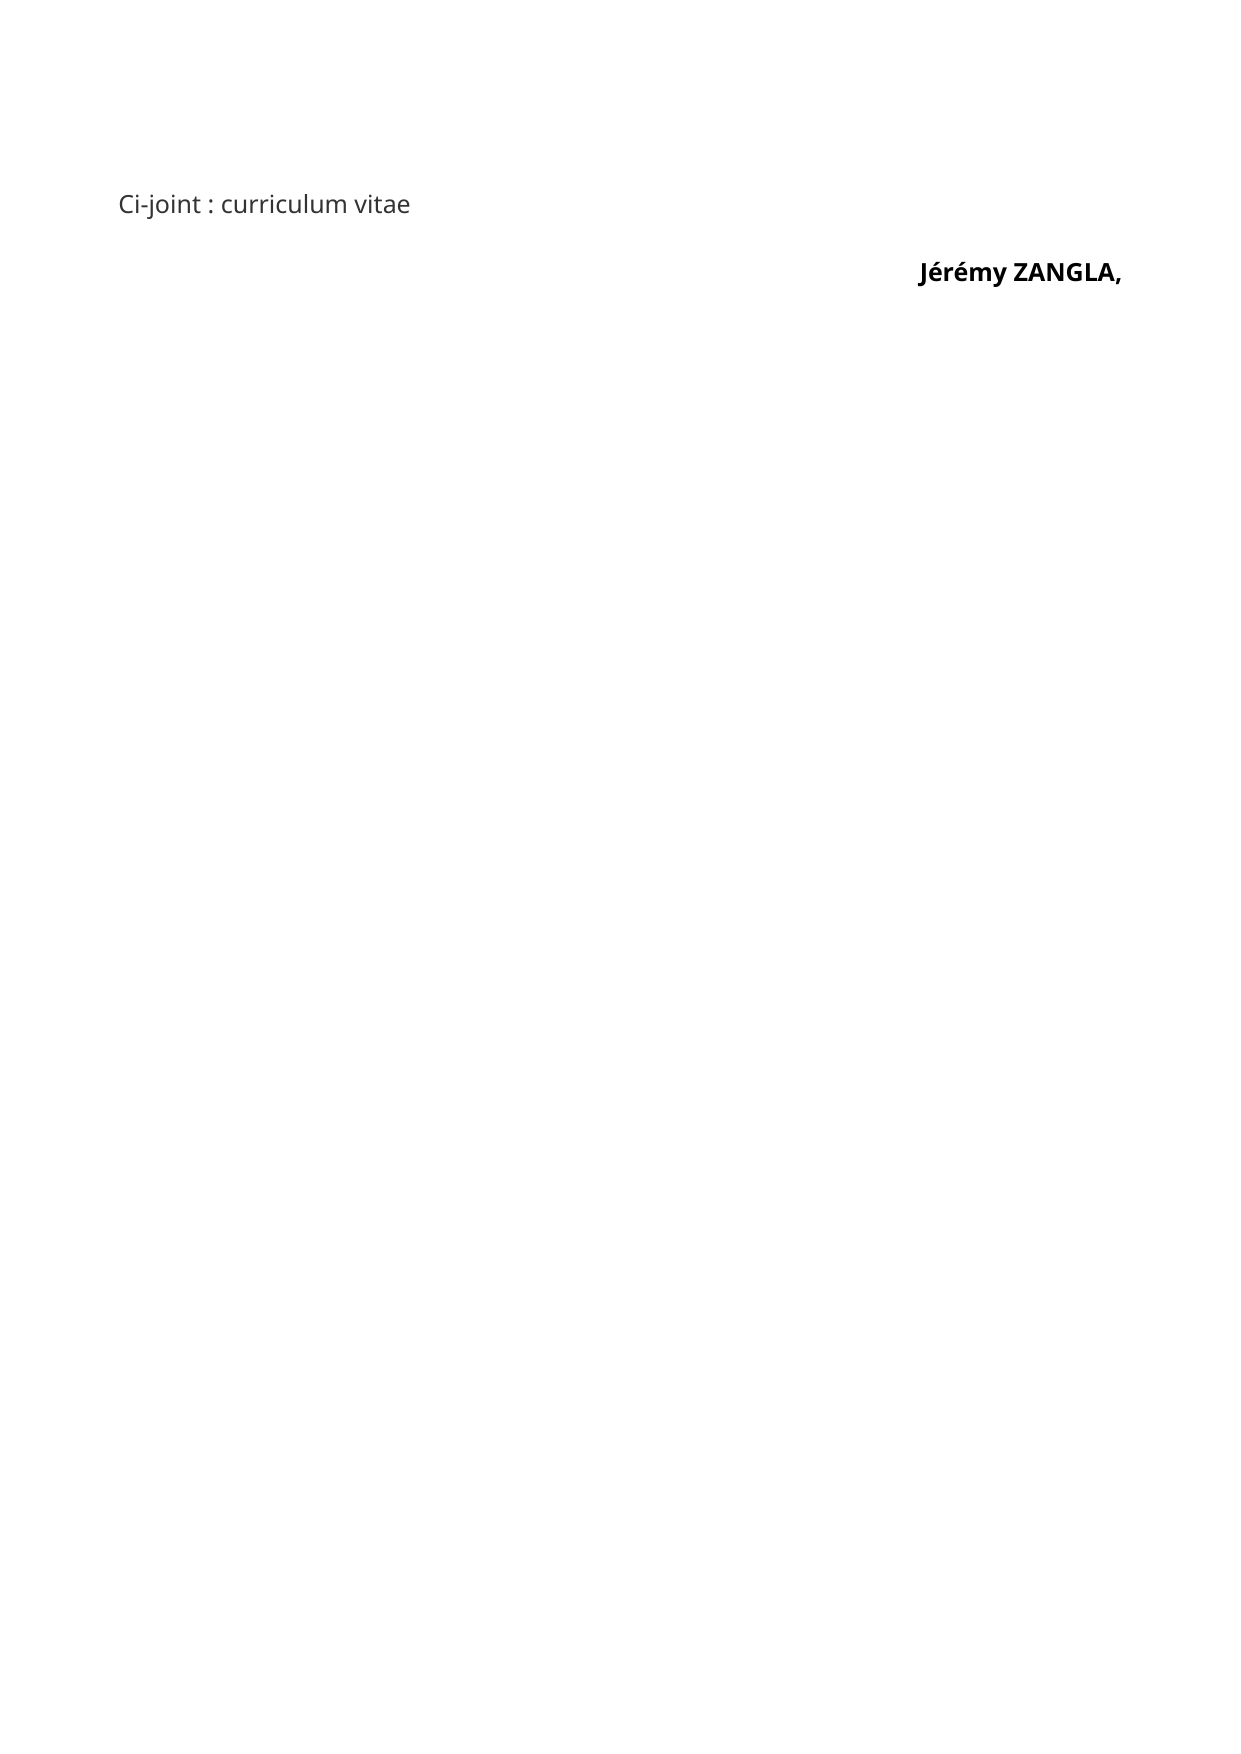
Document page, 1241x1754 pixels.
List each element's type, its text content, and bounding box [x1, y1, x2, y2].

text Ci-joint : curriculum vitae [118, 186, 1122, 220]
text Jérémy ZANGLA, [118, 254, 1122, 288]
